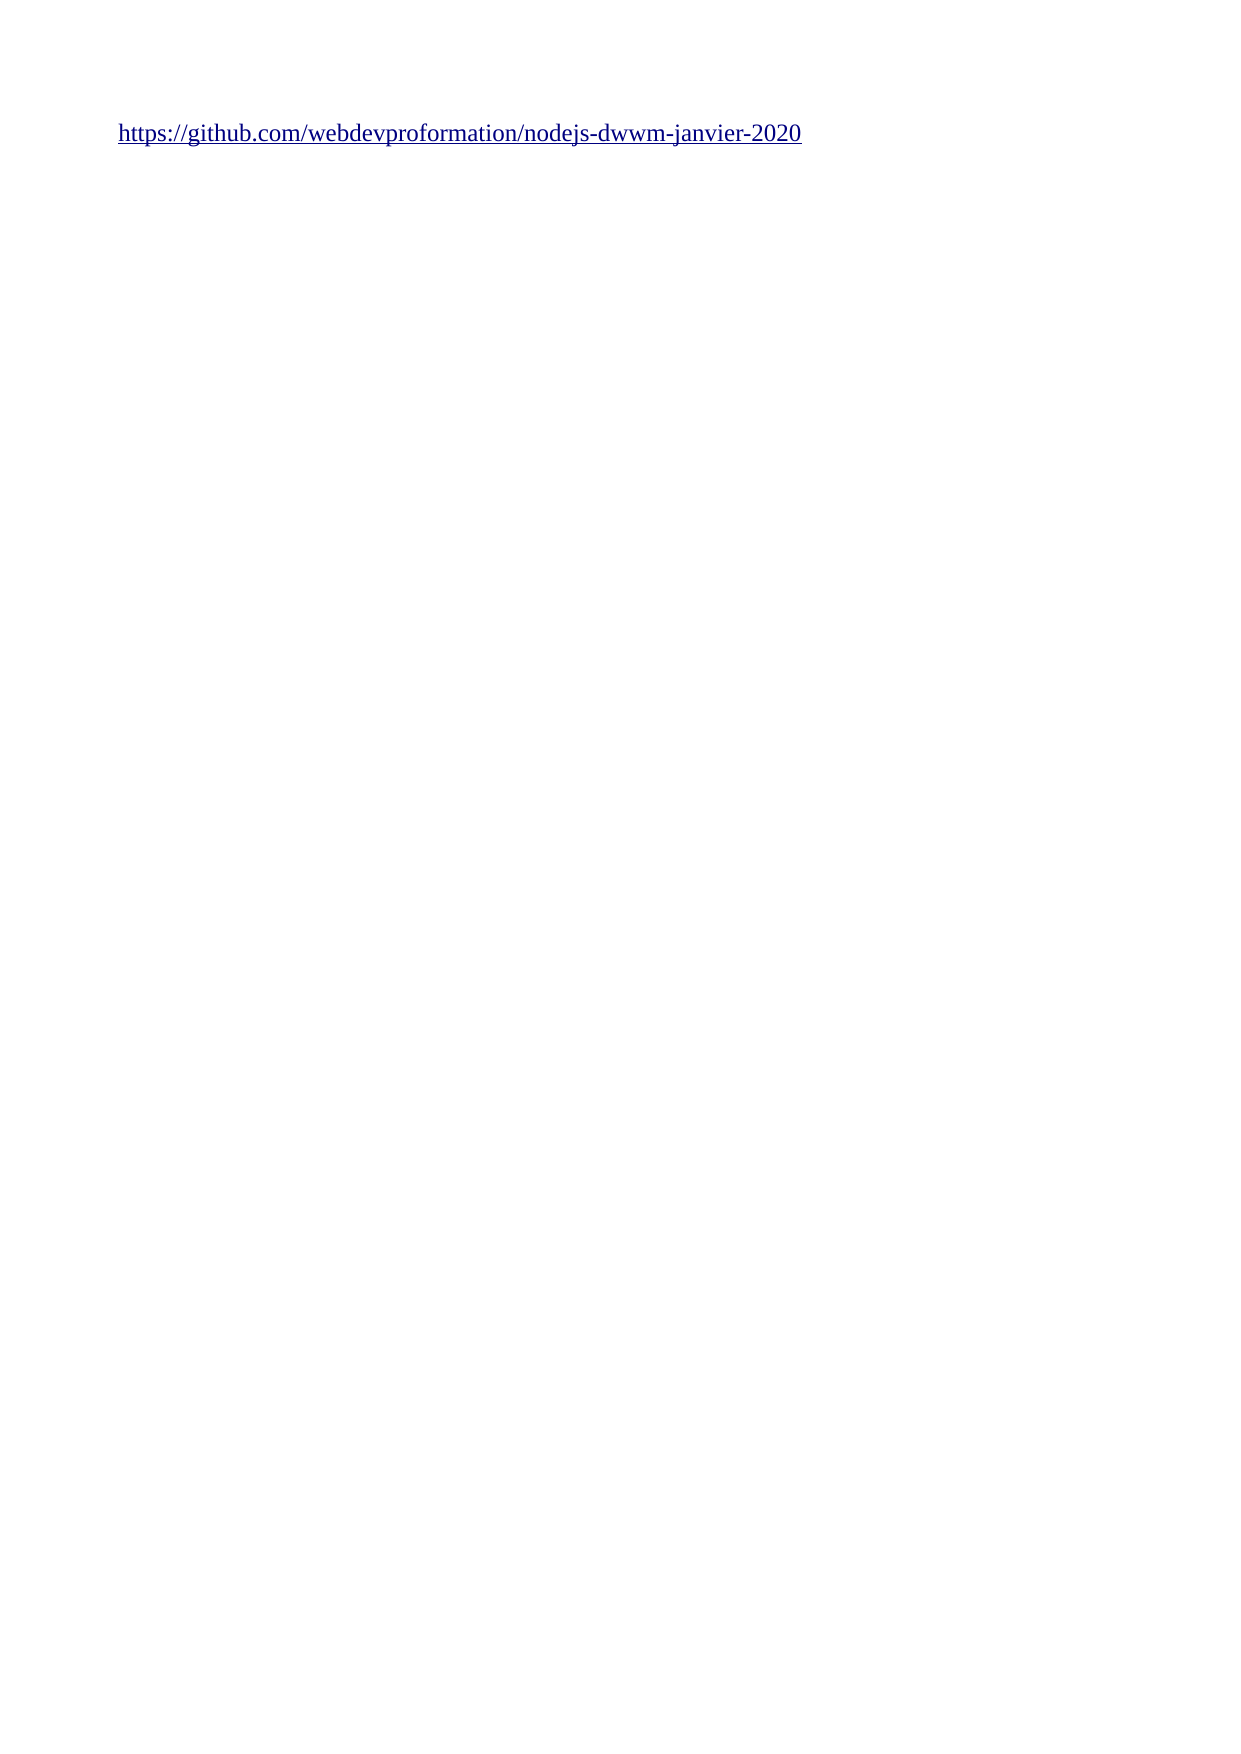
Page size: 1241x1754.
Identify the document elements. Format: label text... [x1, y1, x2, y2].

text https://github.com/webdevproformation/nodejs-dwwm-janvier-2020 [118, 118, 1122, 147]
